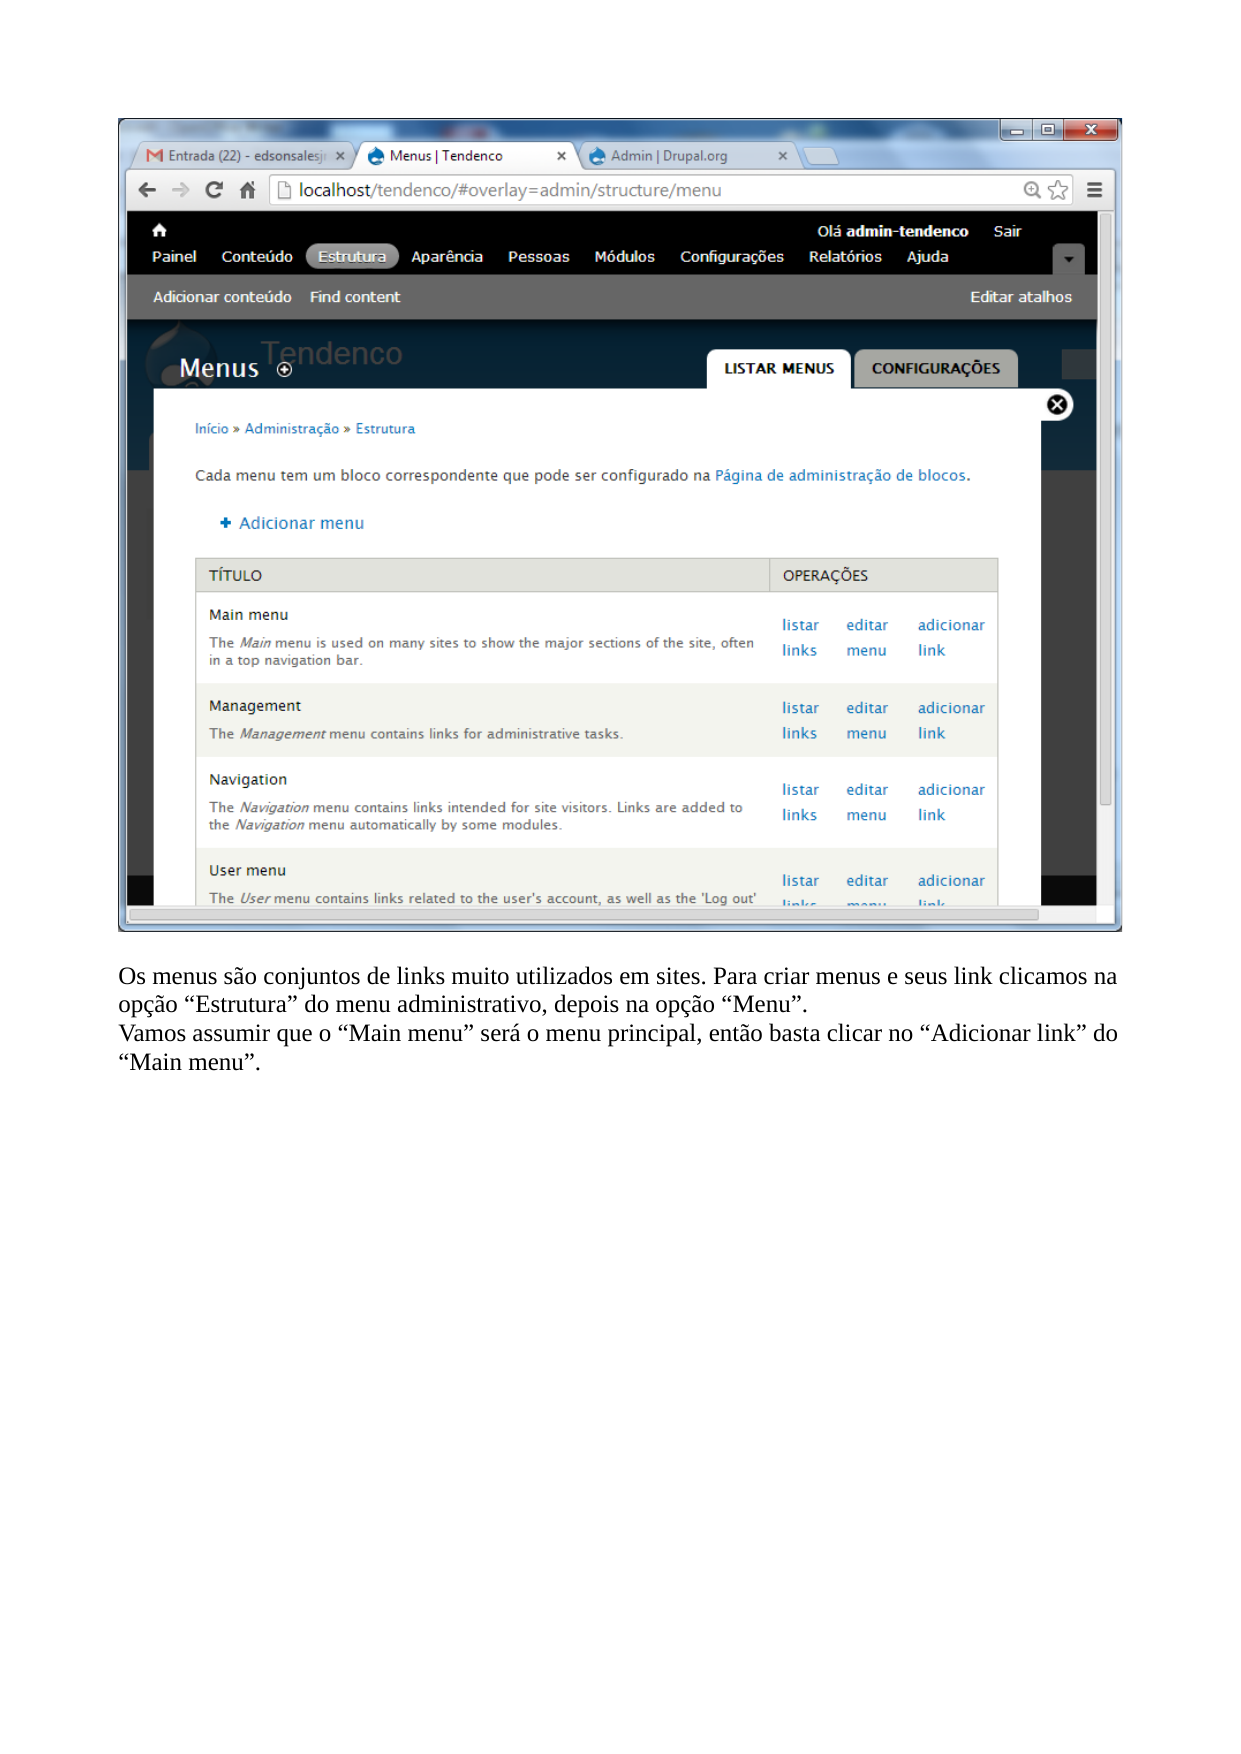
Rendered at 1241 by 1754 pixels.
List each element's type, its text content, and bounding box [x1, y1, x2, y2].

picture [118, 118, 1123, 932]
text Os menus são conjuntos de links muito utilizados em sites. Para criar menus e seus link clicamos na opção “Estrutura” do menu administrativo, depois na opção “Menu”. [118, 961, 1122, 1018]
text Vamos assumir que o “Main menu” será o menu principal, então basta clicar no “Adicionar link” do “Main menu”. [118, 1018, 1122, 1076]
